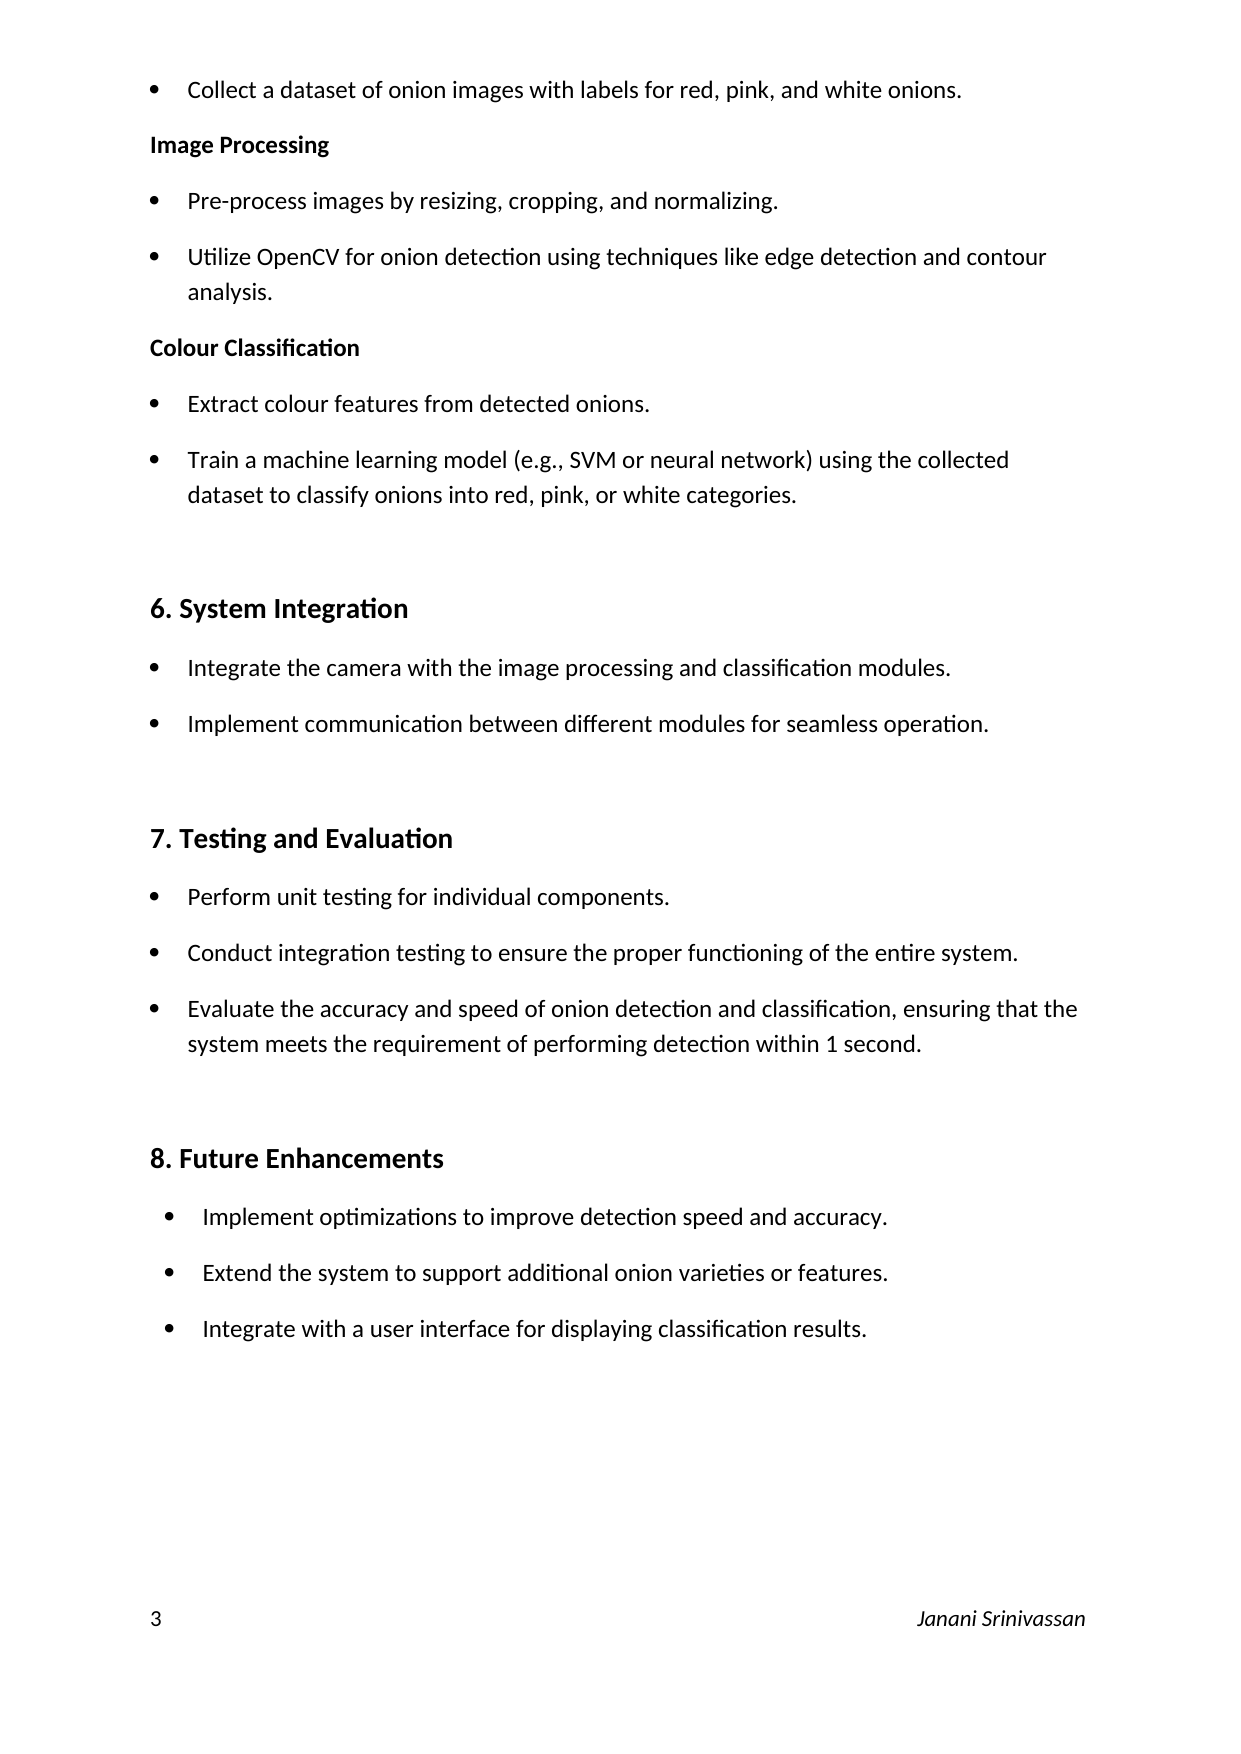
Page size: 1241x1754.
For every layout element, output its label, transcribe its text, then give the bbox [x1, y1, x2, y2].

text Colour Classification [150, 332, 1090, 363]
list Extract colour features from detected onions. [150, 388, 1090, 418]
list Collect a dataset of onion images with labels for red, pink, and white onions. [150, 74, 1090, 104]
text Image Processing [150, 129, 1090, 160]
list Integrate the camera with the image processing and classification modules. [150, 652, 1090, 683]
list Perform unit testing for individual components. [150, 881, 1090, 912]
list Conduct integration testing to ensure the proper functioning of the entire system. [150, 937, 1090, 968]
list Implement optimizations to improve detection speed and accuracy. [165, 1202, 1090, 1232]
list Pre-process images by resizing, cropping, and normalizing. [150, 185, 1090, 216]
list Evaluate the accuracy and speed of onion detection and classification, ensuring that the system meets the requirement of performing detection within 1 second. [150, 993, 1090, 1059]
list Utilize OpenCV for onion detection using techniques like edge detection and contour analysis. [150, 241, 1090, 307]
text 6. System Integration [150, 590, 1090, 626]
list Integrate with a user interface for displaying classification results. [165, 1313, 1090, 1344]
list Train a machine learning model (e.g., SVM or neural network) using the collected dataset to classify onions into red, pink, or white categories. [150, 444, 1090, 509]
text 7. Testing and Evaluation [150, 820, 1090, 855]
list Implement communication between different modules for seamless operation. [150, 708, 1090, 738]
list Extend the system to support additional onion varieties or features. [165, 1257, 1090, 1288]
text 8. Future Enhancements [150, 1140, 1090, 1175]
